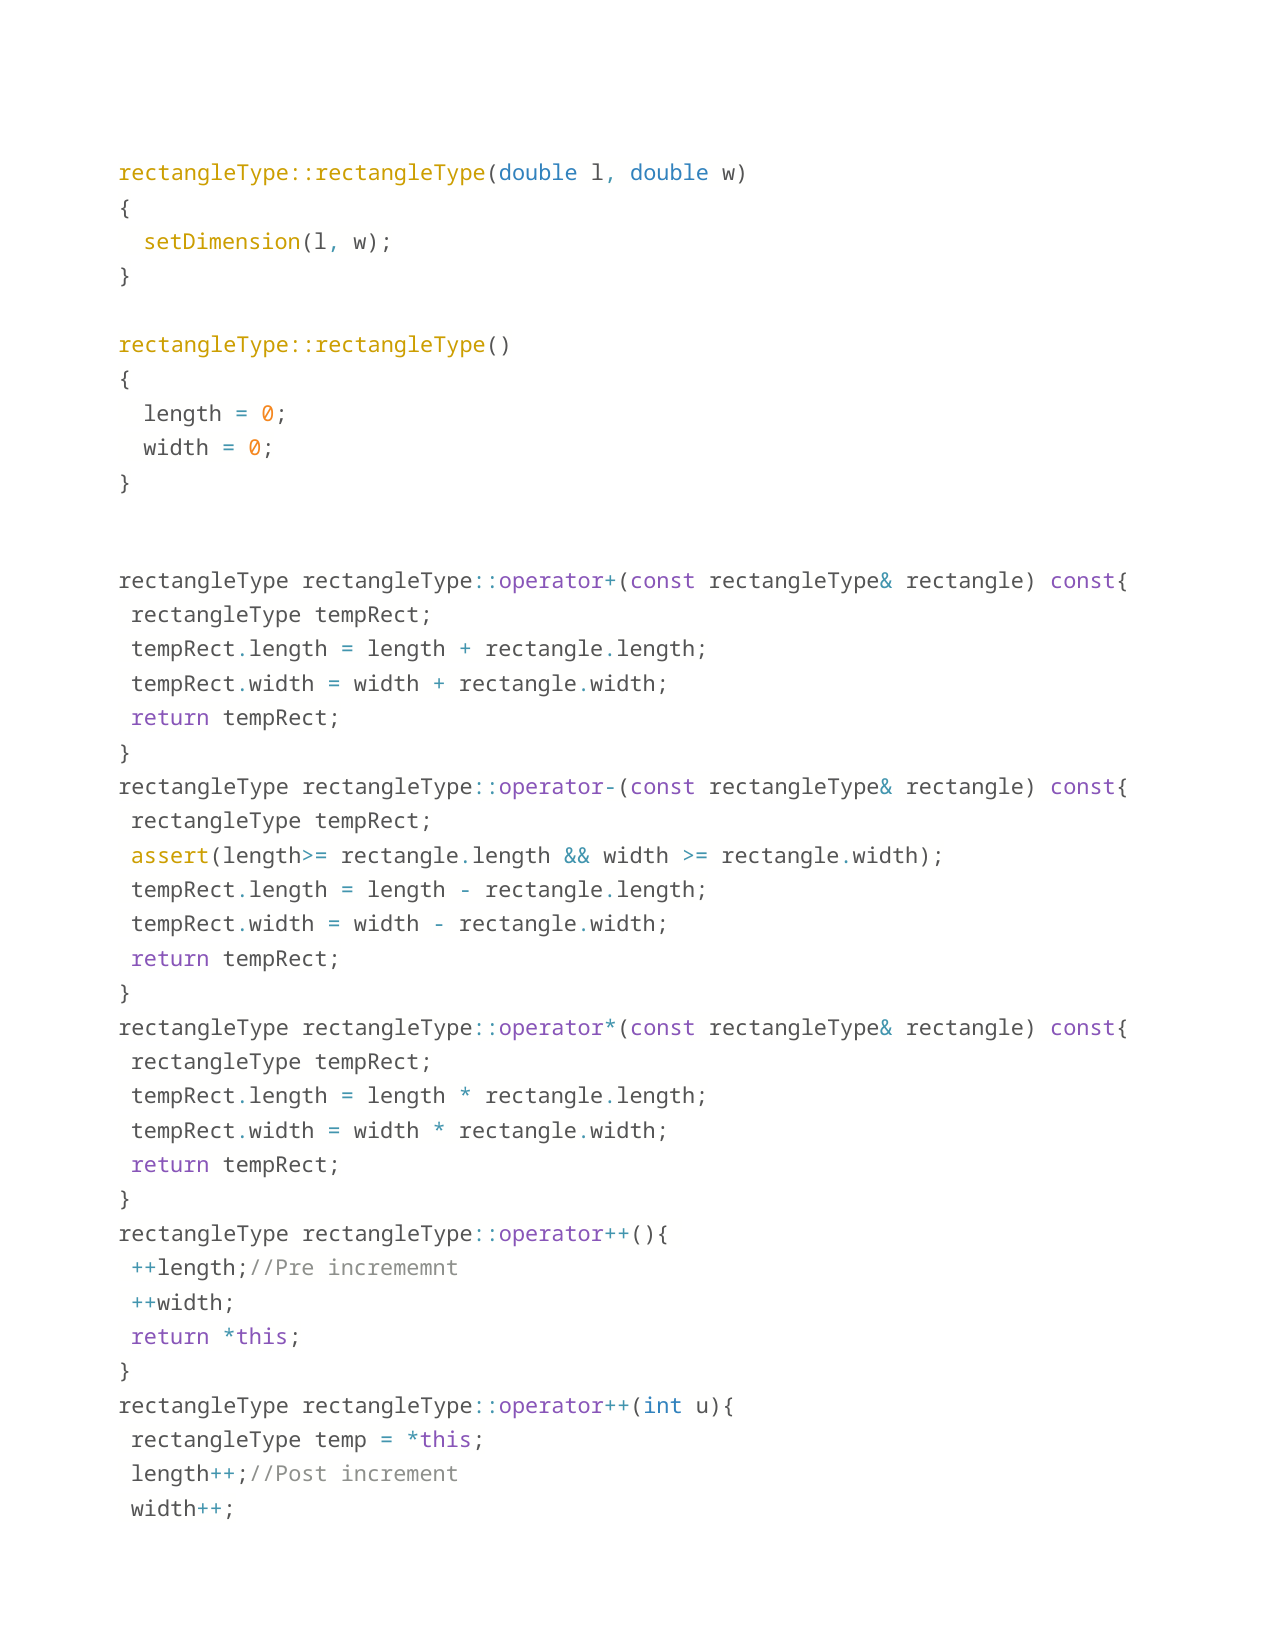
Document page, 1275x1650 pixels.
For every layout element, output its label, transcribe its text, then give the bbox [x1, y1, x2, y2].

text rectangleType::rectangleType(double l, double w) [118, 152, 1157, 187]
text } [118, 1351, 1157, 1385]
text rectangleType temp = *this; [118, 1419, 1157, 1454]
text rectangleType rectangleType::operator-(const rectangleType& rectangle) const{ [118, 766, 1157, 801]
text { [118, 187, 1157, 221]
text return tempRect; [118, 938, 1157, 973]
text } [118, 1179, 1157, 1213]
text ++length;//Pre incrememnt [118, 1248, 1157, 1282]
text tempRect.width = width * rectangle.width; [118, 1110, 1157, 1144]
text rectangleType rectangleType::operator++(){ [118, 1213, 1157, 1248]
text rectangleType tempRect; [118, 1041, 1157, 1076]
text ++width; [118, 1282, 1157, 1316]
text return *this; [118, 1316, 1157, 1351]
text tempRect.length = length + rectangle.length; [118, 629, 1157, 663]
text assert(length>= rectangle.length && width >= rectangle.width); [118, 835, 1157, 869]
text } [118, 732, 1157, 766]
text return tempRect; [118, 698, 1157, 732]
text width++; [118, 1488, 1157, 1523]
text setDimension(l, w); [118, 221, 1157, 256]
text tempRect.length = length * rectangle.length; [118, 1076, 1157, 1110]
text } [118, 256, 1157, 290]
text length = 0; [118, 393, 1157, 427]
text } [118, 973, 1157, 1007]
text } [118, 462, 1157, 496]
text rectangleType rectangleType::operator+(const rectangleType& rectangle) const{ [118, 560, 1157, 594]
text rectangleType::rectangleType() [118, 324, 1157, 359]
text width = 0; [118, 427, 1157, 462]
text rectangleType rectangleType::operator++(int u){ [118, 1385, 1157, 1419]
text tempRect.length = length - rectangle.length; [118, 869, 1157, 904]
text rectangleType tempRect; [118, 801, 1157, 835]
text return tempRect; [118, 1144, 1157, 1179]
text length++;//Post increment [118, 1454, 1157, 1488]
text tempRect.width = width + rectangle.width; [118, 663, 1157, 698]
text rectangleType tempRect; [118, 594, 1157, 629]
text rectangleType rectangleType::operator*(const rectangleType& rectangle) const{ [118, 1007, 1157, 1041]
text tempRect.width = width - rectangle.width; [118, 904, 1157, 938]
text { [118, 359, 1157, 393]
